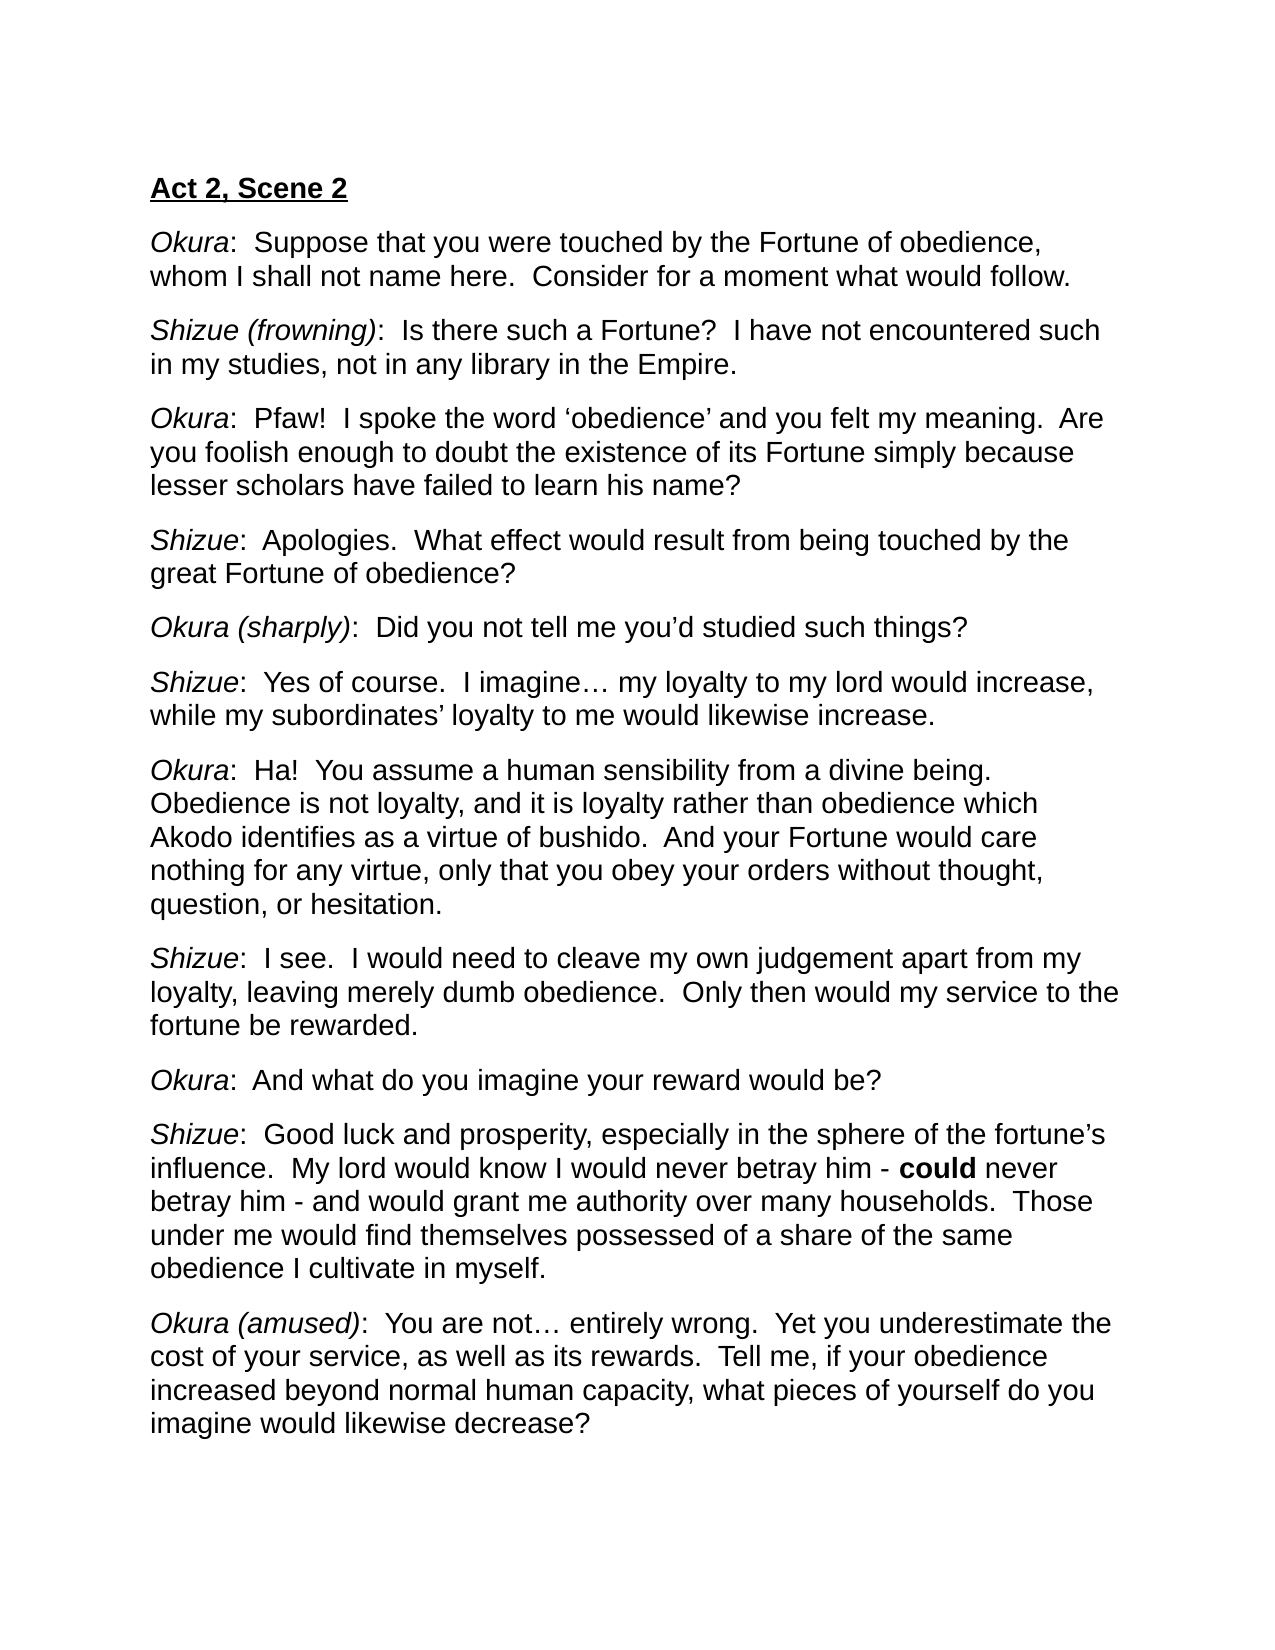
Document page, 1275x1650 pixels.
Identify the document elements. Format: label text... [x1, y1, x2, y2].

text Shizue (frowning): Is there such a Fortune? I have not encountered such in my studies, not in any library in the Empire. [150, 313, 1125, 380]
text Okura: Ha! You assume a human sensibility from a divine being. Obedience is not loyalty, and it is loyalty rather than obedience which Akodo identifies as a virtue of bushido. And your Fortune would care nothing for any virtue, only that you obey your orders without thought, question, or hesitation. [150, 753, 1125, 920]
text Shizue: Apologies. What effect would result from being touched by the great Fortune of obedience? [150, 522, 1125, 589]
text Shizue: Yes of course. I imagine… my loyalty to my lord would increase, while my subordinates’ loyalty to me would likewise increase. [150, 665, 1125, 732]
text Okura: Pfaw! I spoke the word ‘obedience’ and you felt my meaning. Are you foolish enough to doubt the existence of its Fortune simply because lesser scholars have failed to learn his name? [150, 401, 1125, 502]
text Shizue: Good luck and prosperity, especially in the sphere of the fortune’s influence. My lord would know I would never betray him - could never betray him - and would grant me authority over many households. Those under me would find themselves possessed of a share of the same obedience I cultivate in myself. [150, 1117, 1125, 1285]
text Okura (amused): You are not… entirely wrong. Yet you underestimate the cost of your service, as well as its rewards. Tell me, if your obedience increased beyond normal human capacity, what pieces of yourself do you imagine would likewise decrease? [150, 1306, 1125, 1440]
text Shizue: I see. I would need to cleave my own judgement apart from my loyalty, leaving merely dumb obedience. Only then would my service to the fortune be rewarded. [150, 941, 1125, 1042]
text Okura (sharply): Did you not tell me you’d studied such things? [150, 610, 1125, 644]
text Okura: Suppose that you were touched by the Fortune of obedience, whom I shall not name here. Consider for a moment what would follow. [150, 225, 1125, 292]
text Act 2, Scene 2 [150, 171, 1125, 204]
text Okura: And what do you imagine your reward would be? [150, 1063, 1125, 1096]
